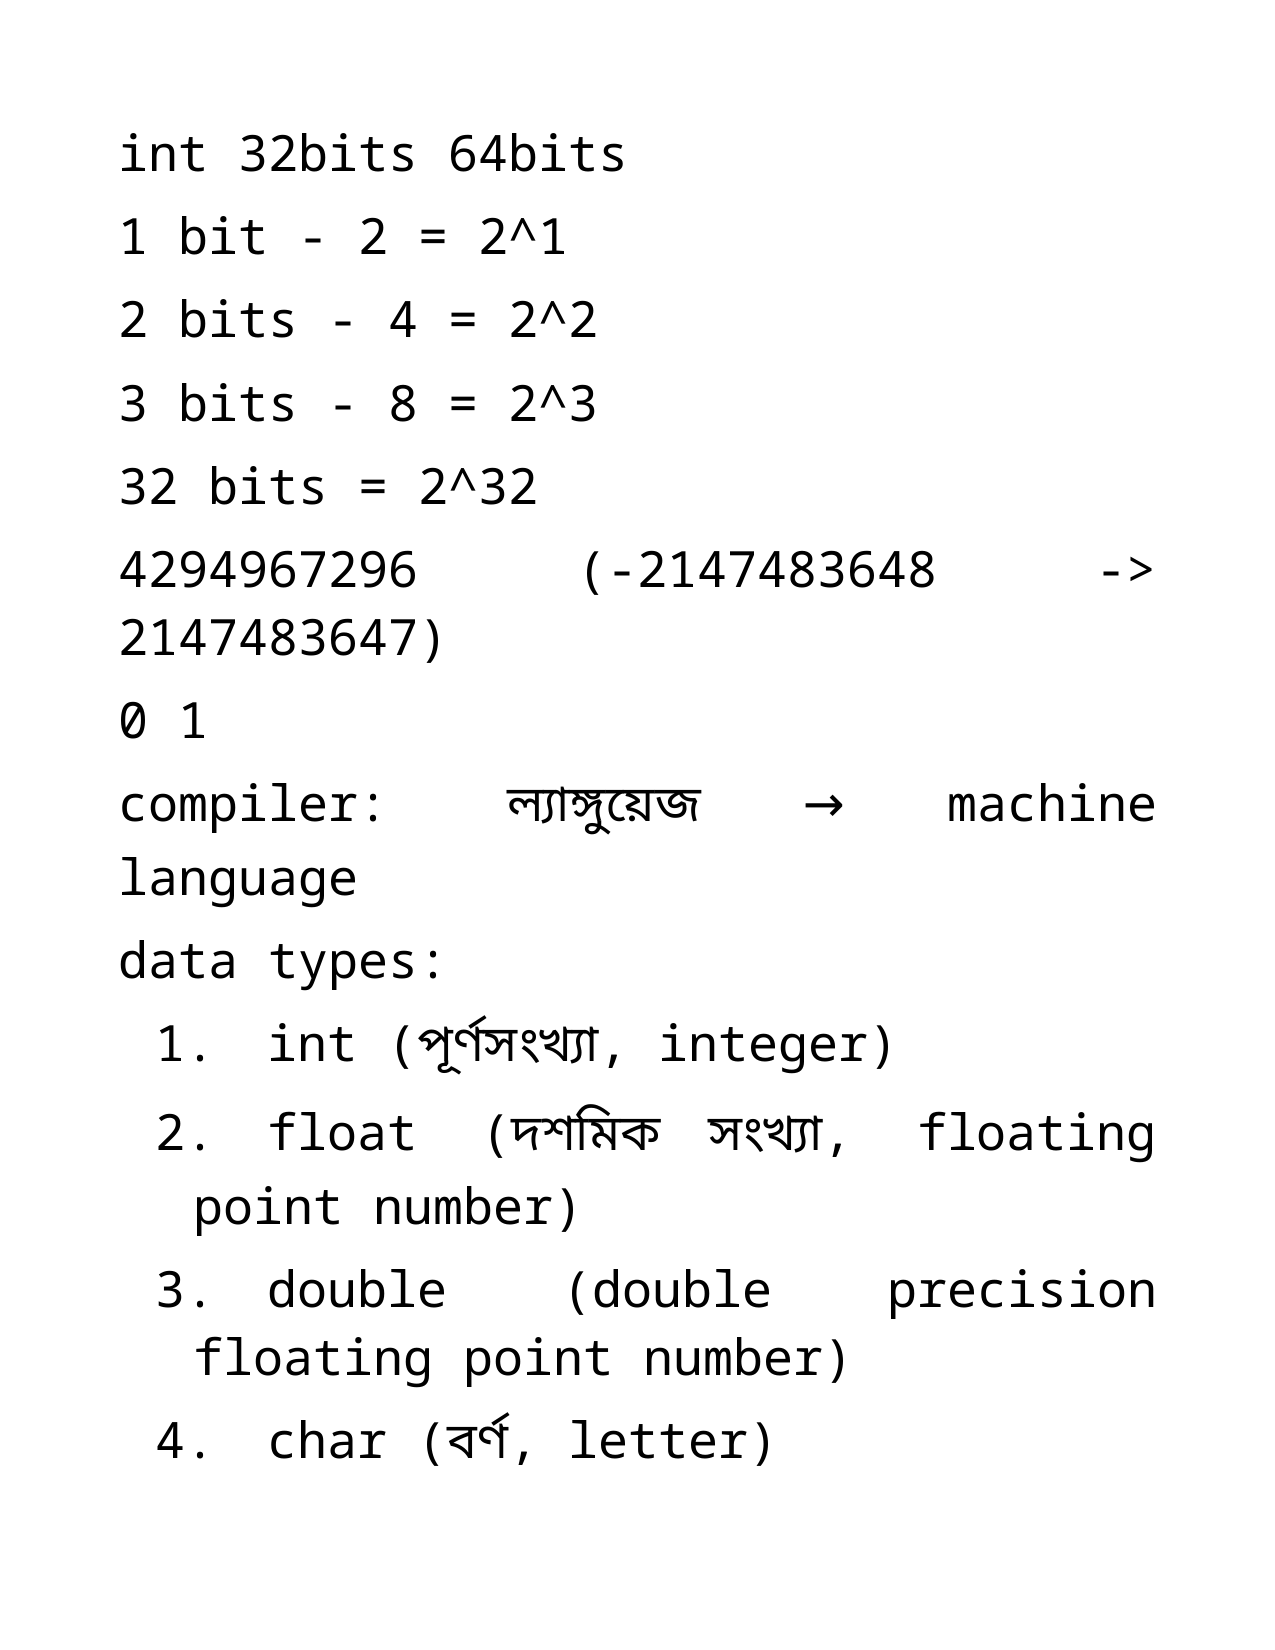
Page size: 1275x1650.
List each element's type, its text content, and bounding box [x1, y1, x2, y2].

list float (দশমিক সংখ্যা, floating point number) [156, 1097, 1157, 1239]
text data types: [118, 925, 1157, 993]
list char (বর্ণ, letter) [156, 1405, 1157, 1479]
text 1 bit - 2 = 2^1 [118, 201, 1157, 269]
list int (পূর্ণসংখ্যা, integer) [156, 1008, 1157, 1082]
text 32 bits = 2^32 [118, 451, 1157, 519]
text 4294967296 (-2147483648 -> 2147483647) [118, 534, 1157, 670]
text compiler: ল্যাঙ্গুয়েজ → machine language [118, 768, 1157, 910]
list double (double precision floating point number) [156, 1254, 1157, 1390]
text 0 1 [118, 685, 1157, 753]
text 3 bits - 8 = 2^3 [118, 367, 1157, 436]
text 2 bits - 4 = 2^2 [118, 284, 1157, 352]
text int 32bits 64bits [118, 118, 1157, 186]
